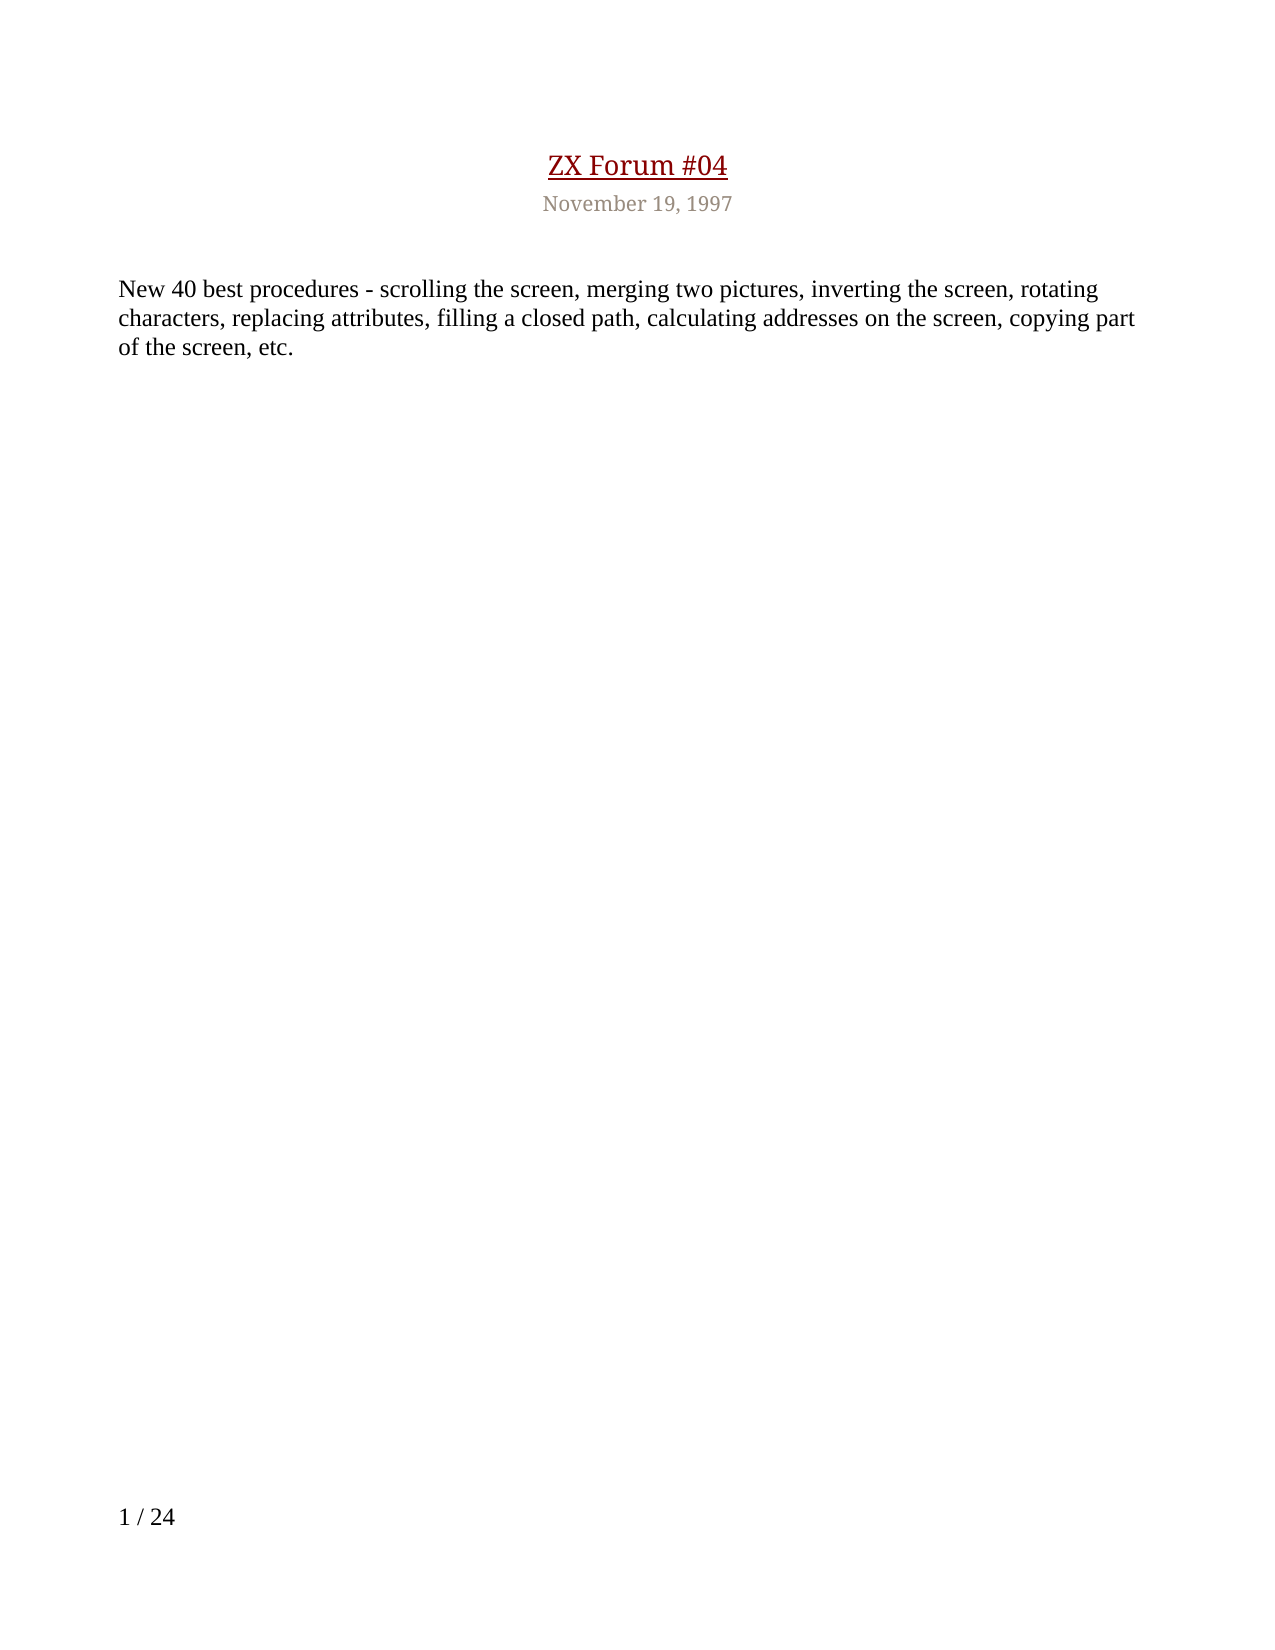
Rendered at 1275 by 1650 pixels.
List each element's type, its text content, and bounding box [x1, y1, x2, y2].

table_header ZX Forum #04 November 19, 1997 [118, 147, 1157, 217]
text New 40 best procedures - scrolling the screen, merging two pictures, inverting the screen, rotating characters, replacing attributes, filling a closed path, calculating addresses on the screen, copying part of the screen, etc. [118, 274, 1157, 361]
